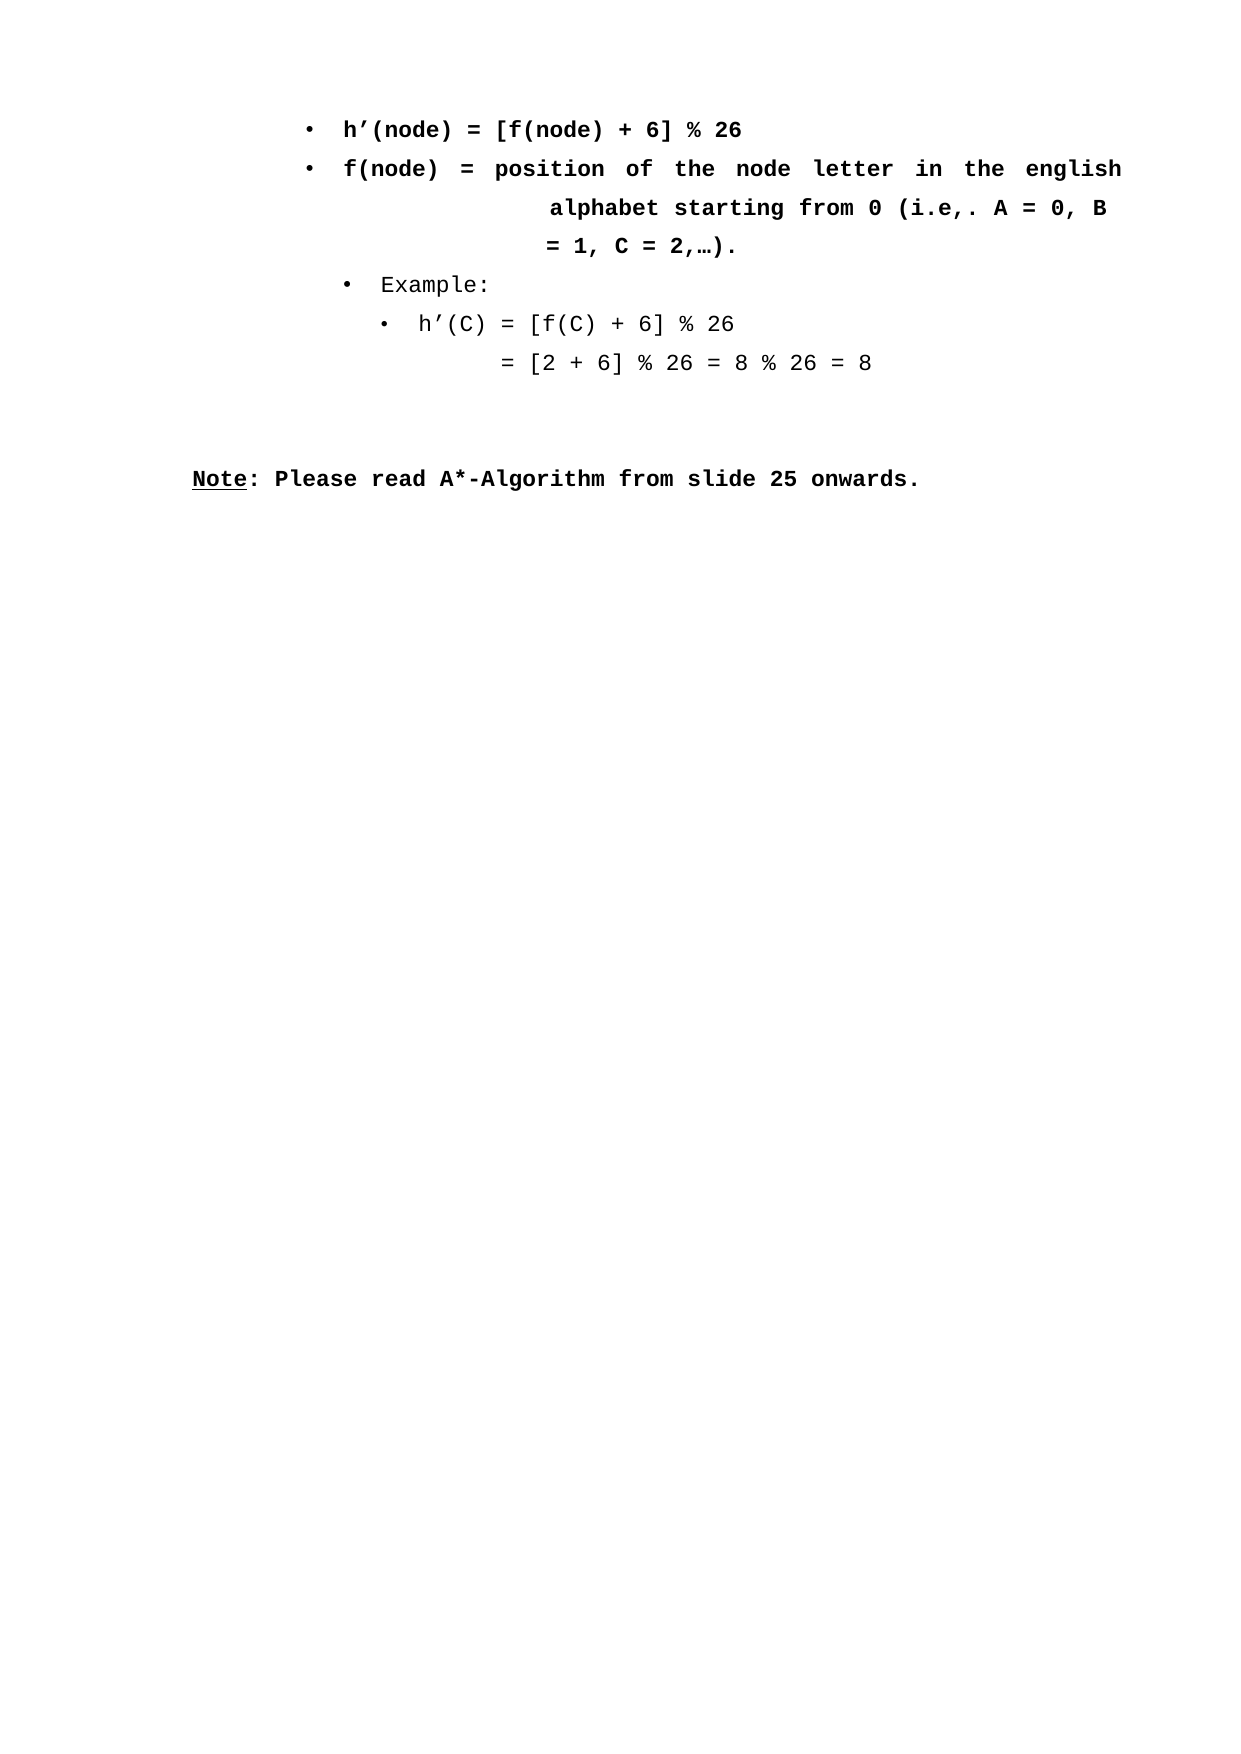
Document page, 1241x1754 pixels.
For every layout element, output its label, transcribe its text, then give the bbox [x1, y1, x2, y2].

list Example: [343, 273, 1122, 299]
list = [2 + 6] % 26 = 8 % 26 = 8 [381, 351, 1122, 377]
text Note: Please read A*-Algorithm from slide 25 onwards. [118, 468, 1122, 494]
list h’(node) = [f(node) + 6] % 26 [306, 118, 1122, 144]
list h’(C) = [f(C) + 6] % 26 [381, 312, 1122, 338]
list f(node) = position of the node letter in the english alphabet starting from 0 (i.e,. A = 0, B = 1, C = 2,…). [306, 157, 1122, 261]
